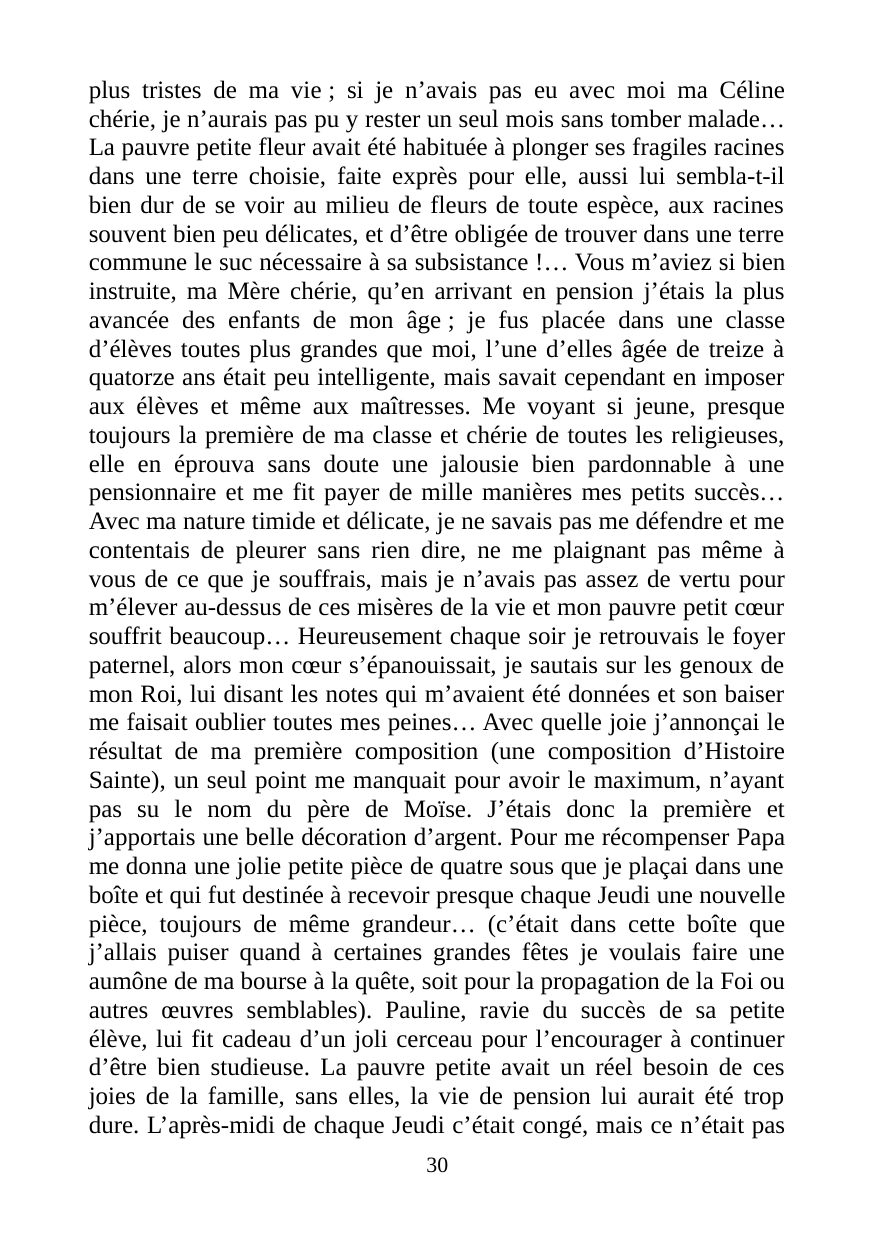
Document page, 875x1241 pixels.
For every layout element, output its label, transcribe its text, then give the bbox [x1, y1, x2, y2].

text plus tristes de ma vie ; si je n’avais pas eu avec moi ma Céline chérie, je n’aurais pas pu y rester un seul mois sans tomber malade… La pauvre petite fleur avait été habituée à plonger ses fragiles racines dans une terre choisie, faite exprès pour elle, aussi lui sembla-t-il bien dur de se voir au milieu de fleurs de toute espèce, aux racines souvent bien peu délicates, et d’être obligée de trouver dans une terre commune le suc nécessaire à sa subsistance !… Vous m’aviez si bien instruite, ma Mère chérie, qu’en arrivant en pension j’étais la plus avancée des enfants de mon âge ; je fus placée dans une classe d’élèves toutes plus grandes que moi, l’une d’elles âgée de treize à quatorze ans était peu intelligente, mais savait cependant en imposer aux élèves et même aux maîtresses. Me voyant si jeune, presque toujours la première de ma classe et chérie de toutes les religieuses, elle en éprouva sans doute une jalousie bien pardonnable à une pensionnaire et me fit payer de mille manières mes petits succès… Avec ma nature timide et délicate, je ne savais pas me défendre et me contentais de pleurer sans rien dire, ne me plaignant pas même à vous de ce que je souffrais, mais je n’avais pas assez de vertu pour m’élever au-dessus de ces misères de la vie et mon pauvre petit cœur souffrit beaucoup… Heureusement chaque soir je retrouvais le foyer paternel, alors mon cœur s’épanouissait, je sautais sur les genoux de mon Roi, lui disant les notes qui m’avaient été données et son baiser me faisait oublier toutes mes peines… Avec quelle joie j’annonçai le résultat de ma première composition (une composition d’Histoire Sainte), un seul point me manquait pour avoir le maximum, n’ayant pas su le nom du père de Moïse. J’étais donc la première et j’apportais une belle décoration d’argent. Pour me récompenser Papa me donna une jolie petite pièce de quatre sous que je plaçai dans une boîte et qui fut destinée à recevoir presque chaque Jeudi une nouvelle pièce, toujours de même grandeur… (c’était dans cette boîte que j’allais puiser quand à certaines grandes fêtes je voulais faire une aumône de ma bourse à la quête, soit pour la propagation de la Foi ou autres œuvres semblables). Pauline, ravie du succès de sa petite élève, lui fit cadeau d’un joli cerceau pour l’encourager à continuer d’être bien studieuse. La pauvre petite avait un réel besoin de ces joies de la famille, sans elles, la vie de pension lui aurait été trop dure. L’après-midi de chaque Jeudi c’était congé, mais ce n’était pas [88, 75, 786, 1139]
